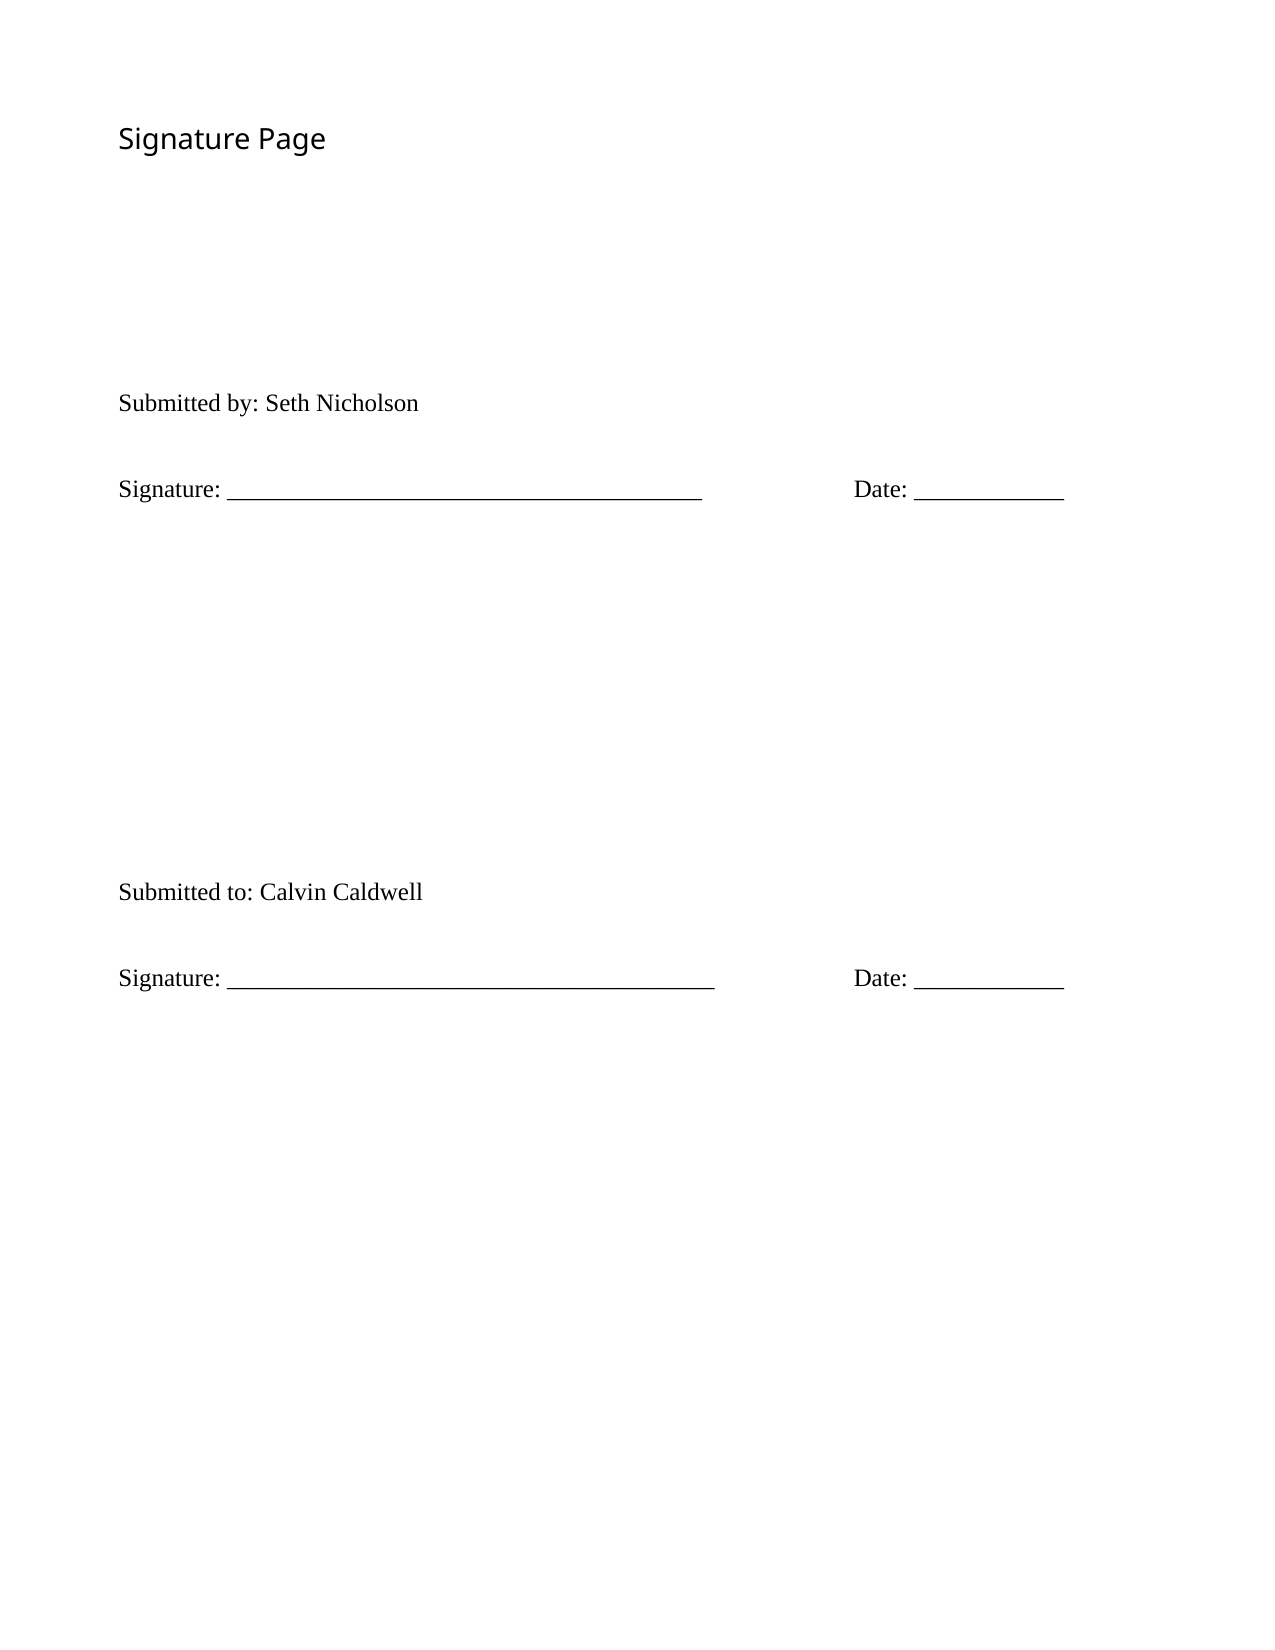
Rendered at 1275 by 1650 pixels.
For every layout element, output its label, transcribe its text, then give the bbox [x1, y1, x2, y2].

text Signature: ______________________________________ Date: ____________ [118, 474, 1157, 503]
text Signature Page [118, 118, 1157, 158]
text Submitted to: Calvin Caldwell [118, 877, 1157, 905]
text Signature: _______________________________________ Date: ____________ [118, 963, 1157, 992]
text Submitted by: Seth Nicholson [118, 388, 1157, 417]
